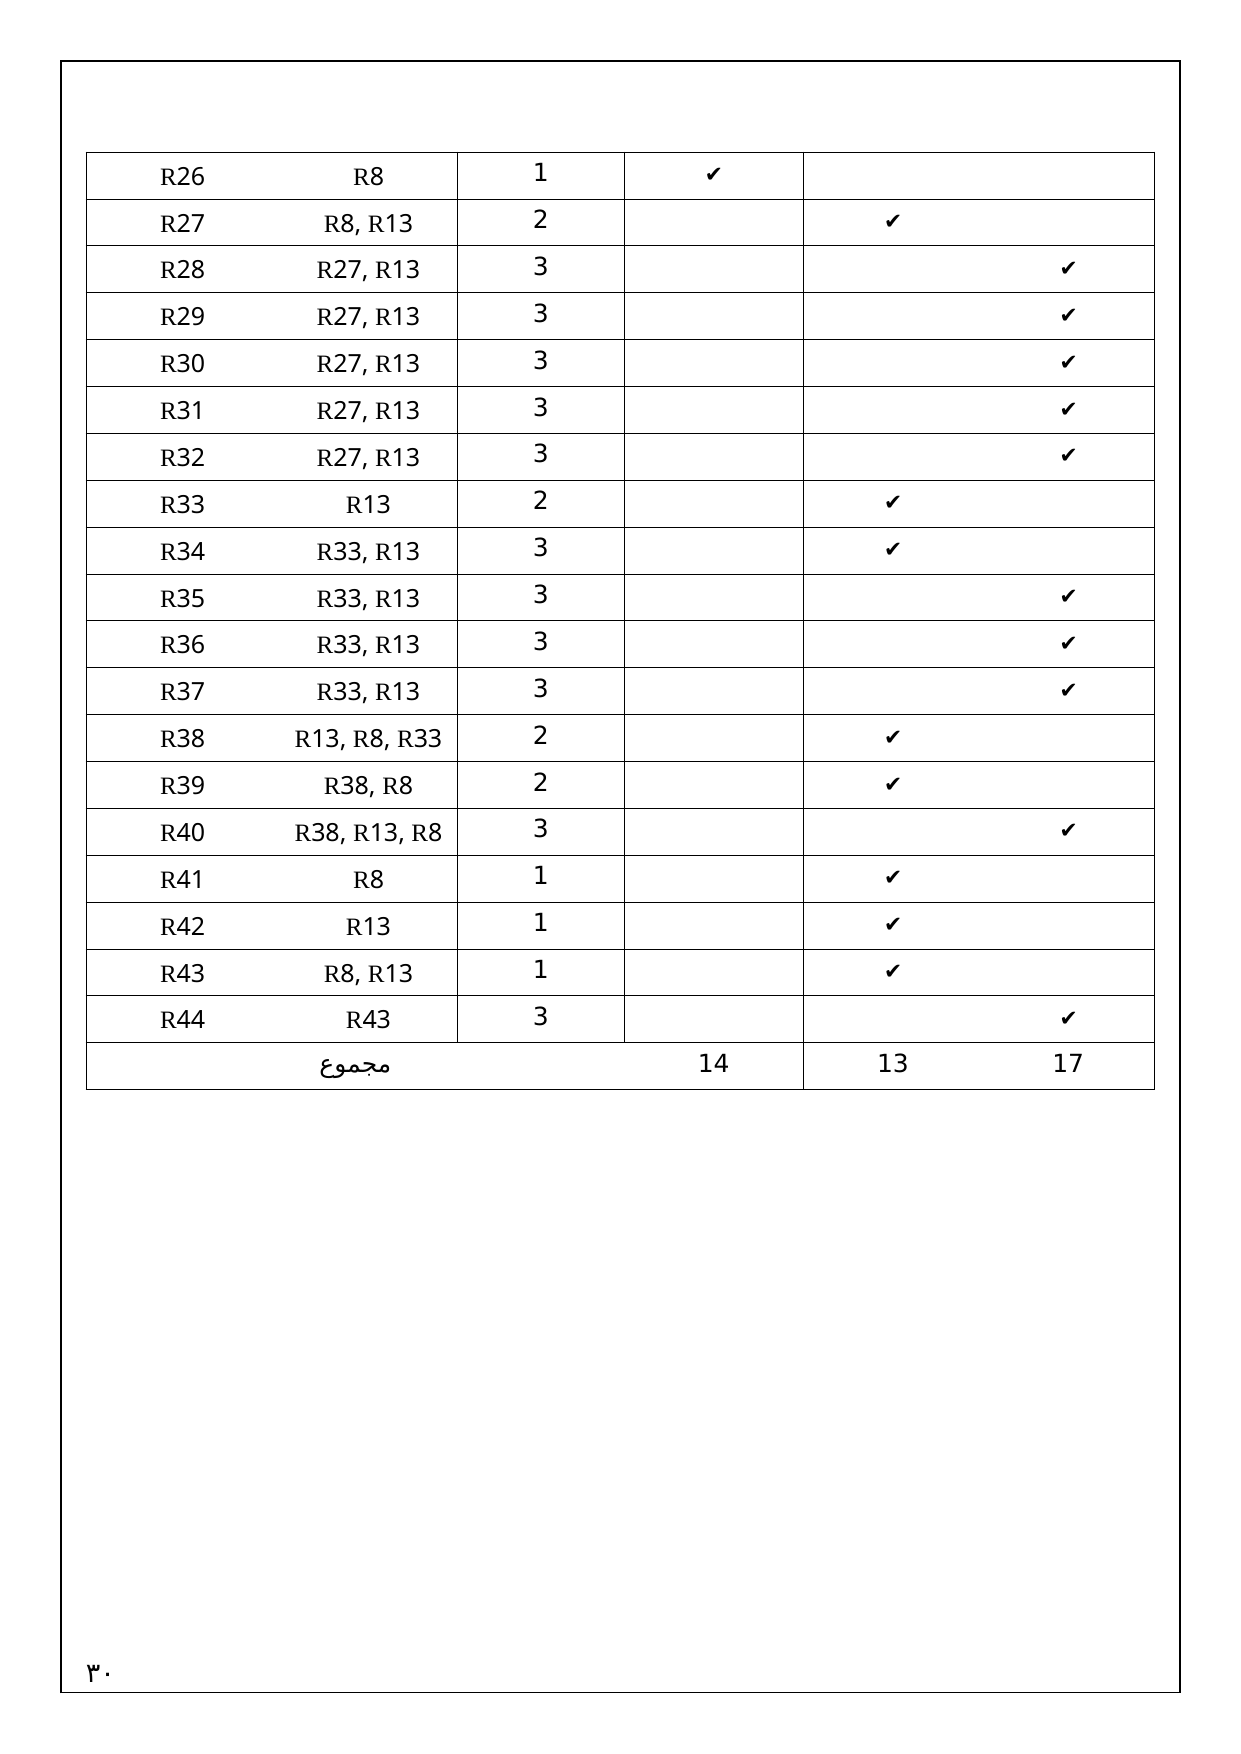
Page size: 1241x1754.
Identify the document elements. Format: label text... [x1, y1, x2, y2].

table_cell [804, 575, 982, 620]
table_cell [804, 621, 982, 667]
table_cell R44 [87, 996, 279, 1042]
table_cell [625, 575, 803, 620]
table_cell R8, R13 [279, 200, 457, 245]
table_cell [625, 387, 803, 433]
table_cell [625, 481, 803, 527]
table_cell R32 [87, 434, 279, 480]
table_cell R41 [87, 856, 279, 902]
table_cell R27 [87, 200, 279, 245]
table_cell [625, 950, 803, 995]
table_cell ✔ [804, 200, 982, 245]
table_cell R36 [87, 621, 279, 667]
table_cell R33, R13 [279, 575, 457, 620]
table_cell 3 [458, 434, 624, 480]
table_cell R8 [279, 856, 457, 902]
table_cell 1 [458, 950, 624, 995]
table_cell R27, R13 [279, 387, 457, 433]
table_cell [625, 434, 803, 480]
table_cell [982, 153, 1154, 198]
table_cell 1 [458, 153, 624, 198]
table_cell R39 [87, 762, 279, 808]
table_cell R33, R13 [279, 621, 457, 667]
table_cell [804, 293, 982, 339]
table_cell ✔ [982, 293, 1154, 339]
table_cell [982, 715, 1154, 761]
table_cell ✔ [982, 996, 1154, 1042]
table_cell [804, 809, 982, 855]
table_cell [625, 621, 803, 667]
table_cell 2 [458, 715, 624, 761]
table_cell [982, 762, 1154, 808]
table_cell ✔ [982, 621, 1154, 667]
table_cell ✔ [982, 668, 1154, 714]
table_cell [625, 340, 803, 386]
table_cell ✔ [982, 434, 1154, 480]
table_cell R31 [87, 387, 279, 433]
table_cell 3 [458, 246, 624, 292]
table_cell R43 [87, 950, 279, 995]
table_cell [982, 528, 1154, 573]
table_cell R27, R13 [279, 293, 457, 339]
table_cell [982, 903, 1154, 948]
table_cell ✔ [625, 153, 803, 198]
table_cell مجموع [87, 1043, 624, 1089]
table_cell R42 [87, 903, 279, 948]
table_cell 3 [458, 293, 624, 339]
table_cell ✔ [804, 528, 982, 573]
table_cell [625, 293, 803, 339]
table_cell [625, 903, 803, 948]
table_cell ✔ [804, 715, 982, 761]
table_cell ✔ [982, 387, 1154, 433]
table_cell R37 [87, 668, 279, 714]
table_cell 1 [458, 903, 624, 948]
table_cell ✔ [804, 950, 982, 995]
table_cell R8 [279, 153, 457, 198]
table_cell R33, R13 [279, 528, 457, 573]
table_cell 14 [624, 1043, 803, 1089]
table_cell [625, 996, 803, 1042]
table_cell R38 [87, 715, 279, 761]
table_cell [804, 246, 982, 292]
table_cell [625, 668, 803, 714]
table_cell R34 [87, 528, 279, 573]
table_cell [625, 528, 803, 573]
table_cell ✔ [804, 903, 982, 948]
table_cell [804, 434, 982, 480]
table_cell [982, 856, 1154, 902]
table_cell [625, 246, 803, 292]
table_cell [982, 200, 1154, 245]
table_cell R29 [87, 293, 279, 339]
table_cell [625, 200, 803, 245]
table_cell 3 [458, 575, 624, 620]
table_cell 3 [458, 621, 624, 667]
table_cell ✔ [804, 856, 982, 902]
table_cell [804, 668, 982, 714]
table_cell R43 [279, 996, 457, 1042]
table_cell [804, 387, 982, 433]
table_cell R40 [87, 809, 279, 855]
table_cell [625, 809, 803, 855]
table_cell 3 [458, 340, 624, 386]
table_cell ✔ [982, 575, 1154, 620]
table_cell [625, 715, 803, 761]
table_cell 3 [458, 668, 624, 714]
table_cell [804, 153, 982, 198]
table_cell R13 [279, 481, 457, 527]
table_cell R33 [87, 481, 279, 527]
table_cell R8, R13 [279, 950, 457, 995]
table_cell ✔ [982, 246, 1154, 292]
table_cell R13 [279, 903, 457, 948]
table_cell ✔ [804, 481, 982, 527]
table_cell ✔ [982, 809, 1154, 855]
table_cell R27, R13 [279, 246, 457, 292]
table_cell [625, 762, 803, 808]
table_cell 3 [458, 387, 624, 433]
table_cell R13, R8, R33 [279, 715, 457, 761]
table_cell R38, R8 [279, 762, 457, 808]
table_cell R27, R13 [279, 340, 457, 386]
table_cell [982, 950, 1154, 995]
table_cell R30 [87, 340, 279, 386]
table_cell R28 [87, 246, 279, 292]
table_cell 2 [458, 762, 624, 808]
table_cell R33, R13 [279, 668, 457, 714]
table_cell ✔ [982, 340, 1154, 386]
table_cell [804, 996, 982, 1042]
table_cell R26 [87, 153, 279, 198]
table_cell 3 [458, 996, 624, 1042]
table_cell 3 [458, 809, 624, 855]
table_cell R35 [87, 575, 279, 620]
table_cell [804, 340, 982, 386]
table_cell [982, 481, 1154, 527]
table_cell 2 [458, 200, 624, 245]
table_cell [625, 856, 803, 902]
table_cell R27, R13 [279, 434, 457, 480]
table_cell 1 [458, 856, 624, 902]
table_cell 2 [458, 481, 624, 527]
table_cell 3 [458, 528, 624, 573]
table_cell 17 [982, 1043, 1154, 1089]
table_cell 13 [804, 1043, 982, 1089]
table_cell ✔ [804, 762, 982, 808]
table_cell R38, R13, R8 [279, 809, 457, 855]
